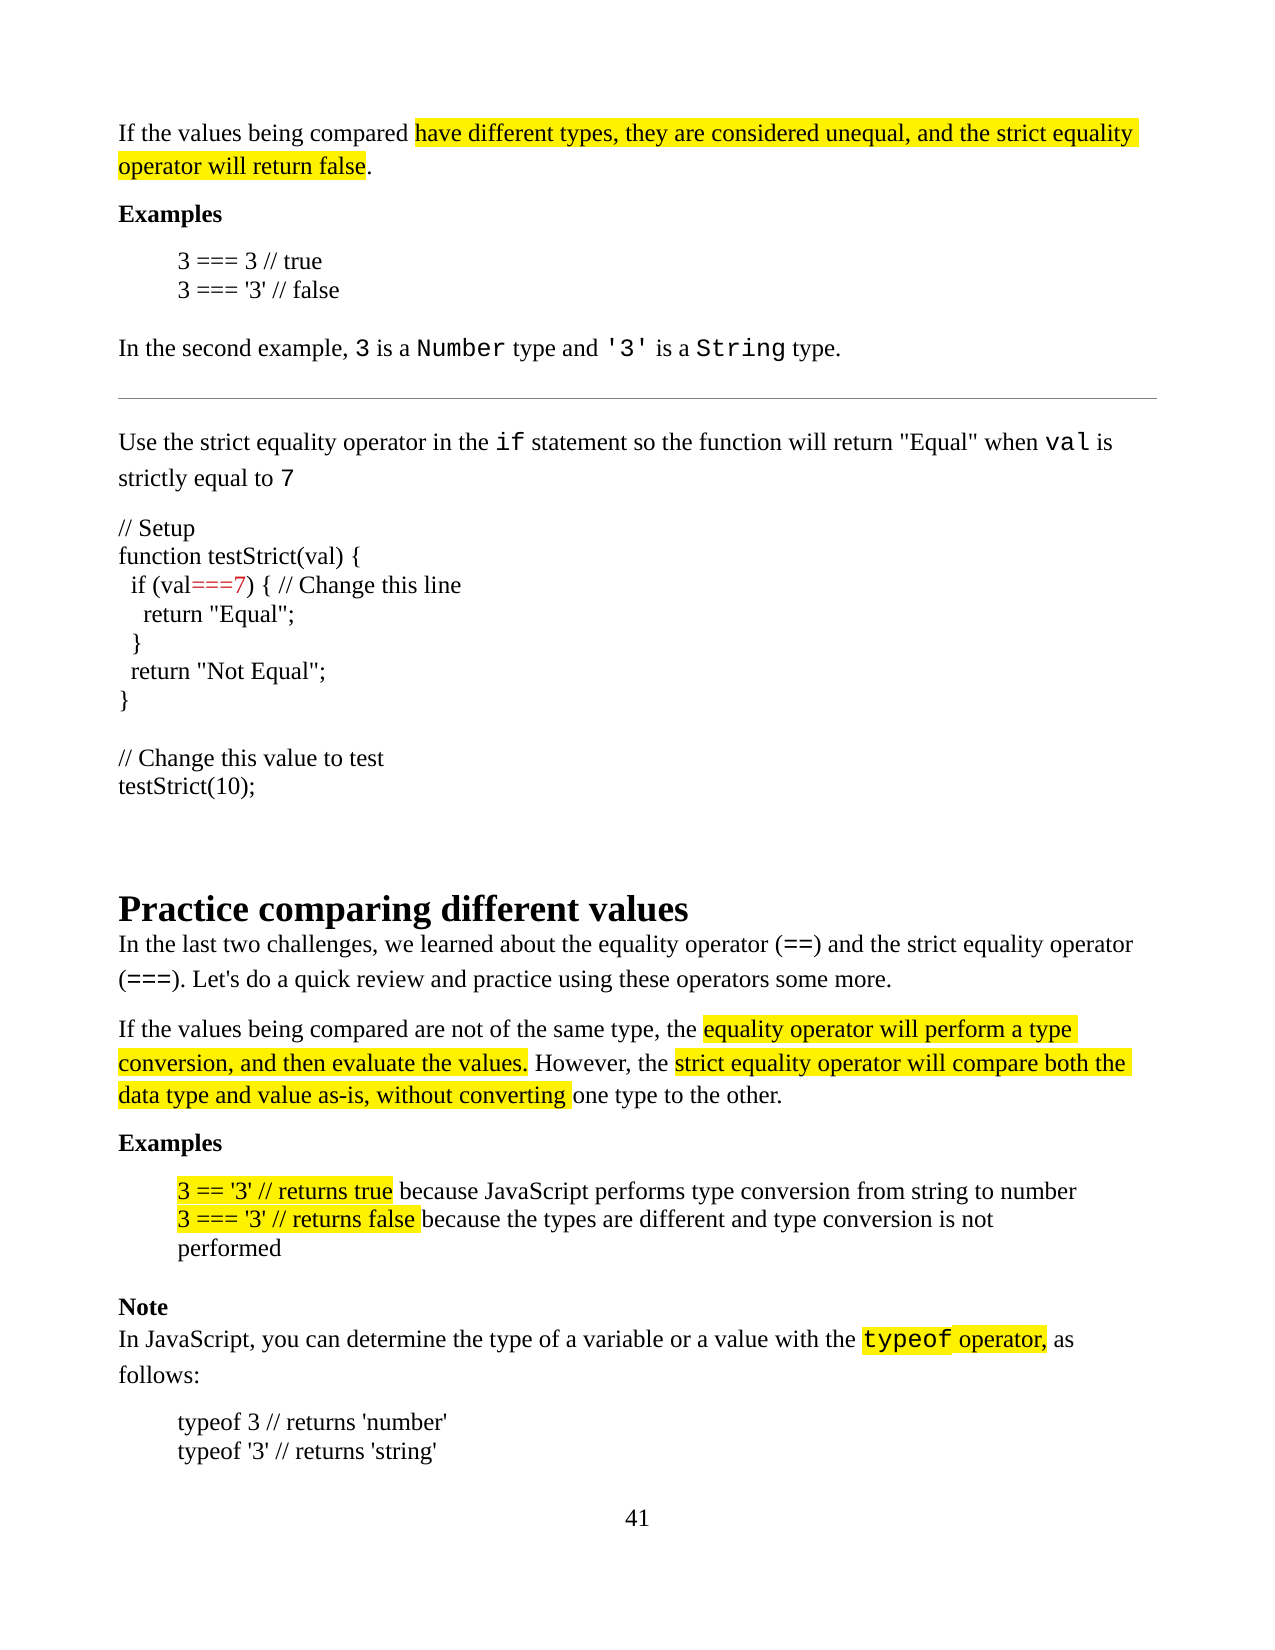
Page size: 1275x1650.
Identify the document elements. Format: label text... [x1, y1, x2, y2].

text 3 === 3 // true 3 === '3' // false [177, 246, 1098, 304]
text testStrict(10); [118, 771, 1157, 800]
text Note In JavaScript, you can determine the type of a variable or a value with the typeof operator, as follows: [118, 1292, 1157, 1388]
text // Setup [118, 513, 1157, 541]
text If the values being compared have different types, they are considered unequal, and the strict equality operator will return false. [118, 118, 1157, 180]
text return "Not Equal"; [118, 656, 1157, 685]
subtitle Practice comparing different values [118, 886, 1157, 929]
text In the last two challenges, we learned about the equality operator (==) and the strict equality operator (===). Let's do a quick review and practice using these operators some more. [118, 929, 1157, 995]
text 3 == '3' // returns true because JavaScript performs type conversion from string to number 3 === '3' // returns false because the types are different and type conversion is not performed [177, 1176, 1098, 1262]
text typeof 3 // returns 'number' typeof '3' // returns 'string' [177, 1407, 1098, 1465]
text } [118, 685, 1157, 714]
text Examples [118, 199, 1157, 227]
text function testStrict(val) { [118, 541, 1157, 570]
text // Change this value to test [118, 743, 1157, 771]
text return "Equal"; [118, 599, 1157, 628]
text if (val===7) { // Change this line [118, 570, 1157, 599]
text Use the strict equality operator in the if statement so the function will return "Equal" when val is strictly equal to 7 [118, 427, 1157, 493]
text If the values being compared are not of the same type, the equality operator will perform a type conversion, and then evaluate the values. However, the strict equality operator will compare both the data type and value as-is, without converting one type to the other. [118, 1014, 1157, 1109]
text In the second example, 3 is a Number type and '3' is a String type. [118, 333, 1157, 364]
text Examples [118, 1128, 1157, 1157]
text } [118, 628, 1157, 656]
